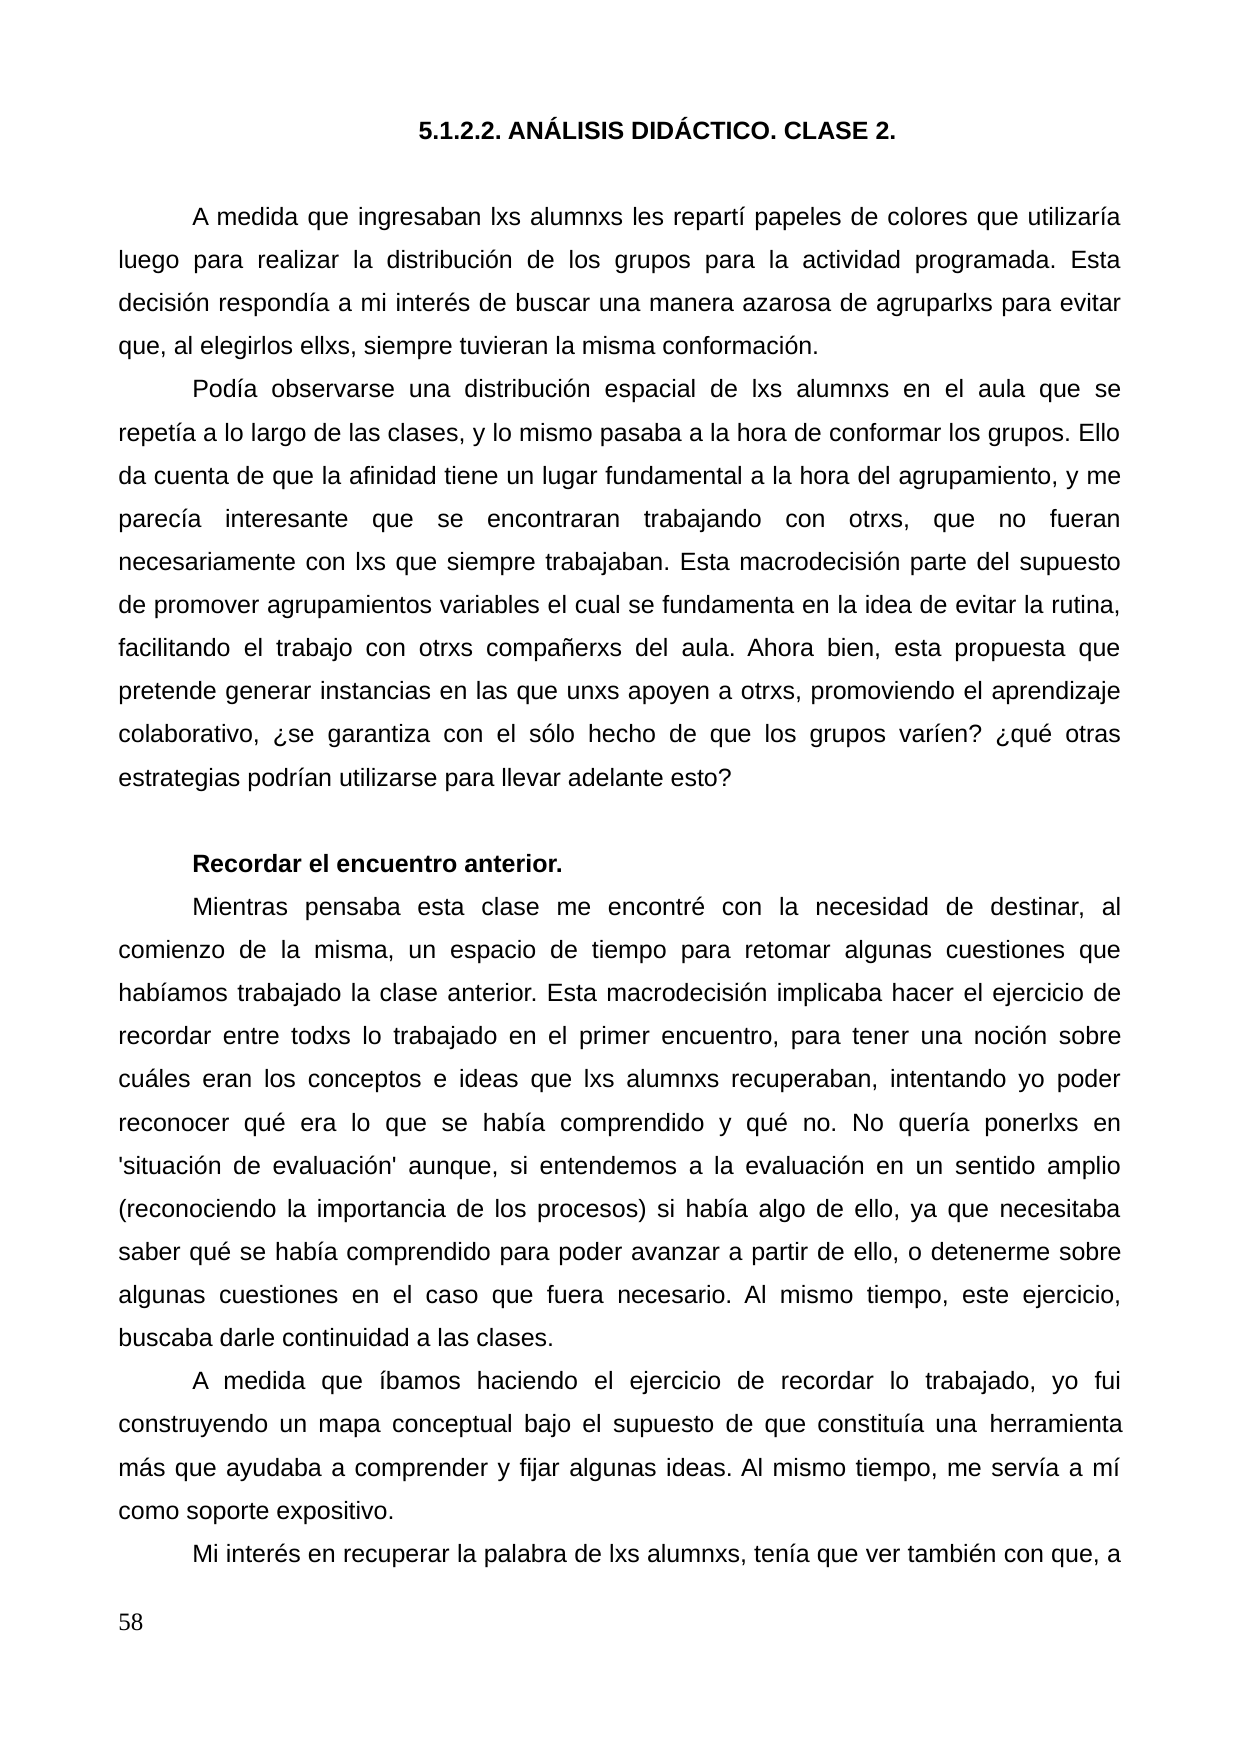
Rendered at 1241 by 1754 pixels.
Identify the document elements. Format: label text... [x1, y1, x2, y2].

text Recordar el encuentro anterior. [118, 849, 1123, 877]
text A medida que ingresaban lxs alumnxs les repartí papeles de colores que utilizaría luego para realizar la distribución de los grupos para la actividad programada. Esta decisión respondía a mi interés de buscar una manera azarosa de agruparlxs para evitar que, al elegirlos ellxs, siempre tuvieran la misma conformación. [118, 202, 1123, 360]
text Mientras pensaba esta clase me encontré con la necesidad de destinar, al comienzo de la misma, un espacio de tiempo para retomar algunas cuestiones que habíamos trabajado la clase anterior. Esta macrodecisión implicaba hacer el ejercicio de recordar entre todxs lo trabajado en el primer encuentro, para tener una noción sobre cuáles eran los conceptos e ideas que lxs alumnxs recuperaban, intentando yo poder reconocer qué era lo que se había comprendido y qué no. No quería ponerlxs en 'situación de evaluación' aunque, si entendemos a la evaluación en un sentido amplio (reconociendo la importancia de los procesos) si había algo de ello, ya que necesitaba saber qué se había comprendido para poder avanzar a partir de ello, o detenerme sobre algunas cuestiones en el caso que fuera necesario. Al mismo tiempo, este ejercicio, buscaba darle continuidad a las clases. [118, 892, 1123, 1352]
text Podía observarse una distribución espacial de lxs alumnxs en el aula que se repetía a lo largo de las clases, y lo mismo pasaba a la hora de conformar los grupos. Ello da cuenta de que la afinidad tiene un lugar fundamental a la hora del agrupamiento, y me parecía interesante que se encontraran trabajando con otrxs, que no fueran necesariamente con lxs que siempre trabajaban. Esta macrodecisión parte del supuesto de promover agrupamientos variables el cual se fundamenta en la idea de evitar la rutina, facilitando el trabajo con otrxs compañerxs del aula. Ahora bien, esta propuesta que pretende generar instancias en las que unxs apoyen a otrxs, promoviendo el aprendizaje colaborativo, ¿se garantiza con el sólo hecho de que los grupos varíen? ¿qué otras estrategias podrían utilizarse para llevar adelante esto? [118, 374, 1123, 791]
text Mi interés en recuperar la palabra de lxs alumnxs, tenía que ver también con que, a [118, 1539, 1123, 1567]
text 5.1.2.2. ANÁLISIS DIDÁCTICO. CLASE 2. [118, 116, 1123, 144]
text A medida que íbamos haciendo el ejercicio de recordar lo trabajado, yo fui construyendo un mapa conceptual bajo el supuesto de que constituía una herramienta más que ayudaba a comprender y fijar algunas ideas. Al mismo tiempo, me servía a mí como soporte expositivo. [118, 1366, 1123, 1524]
